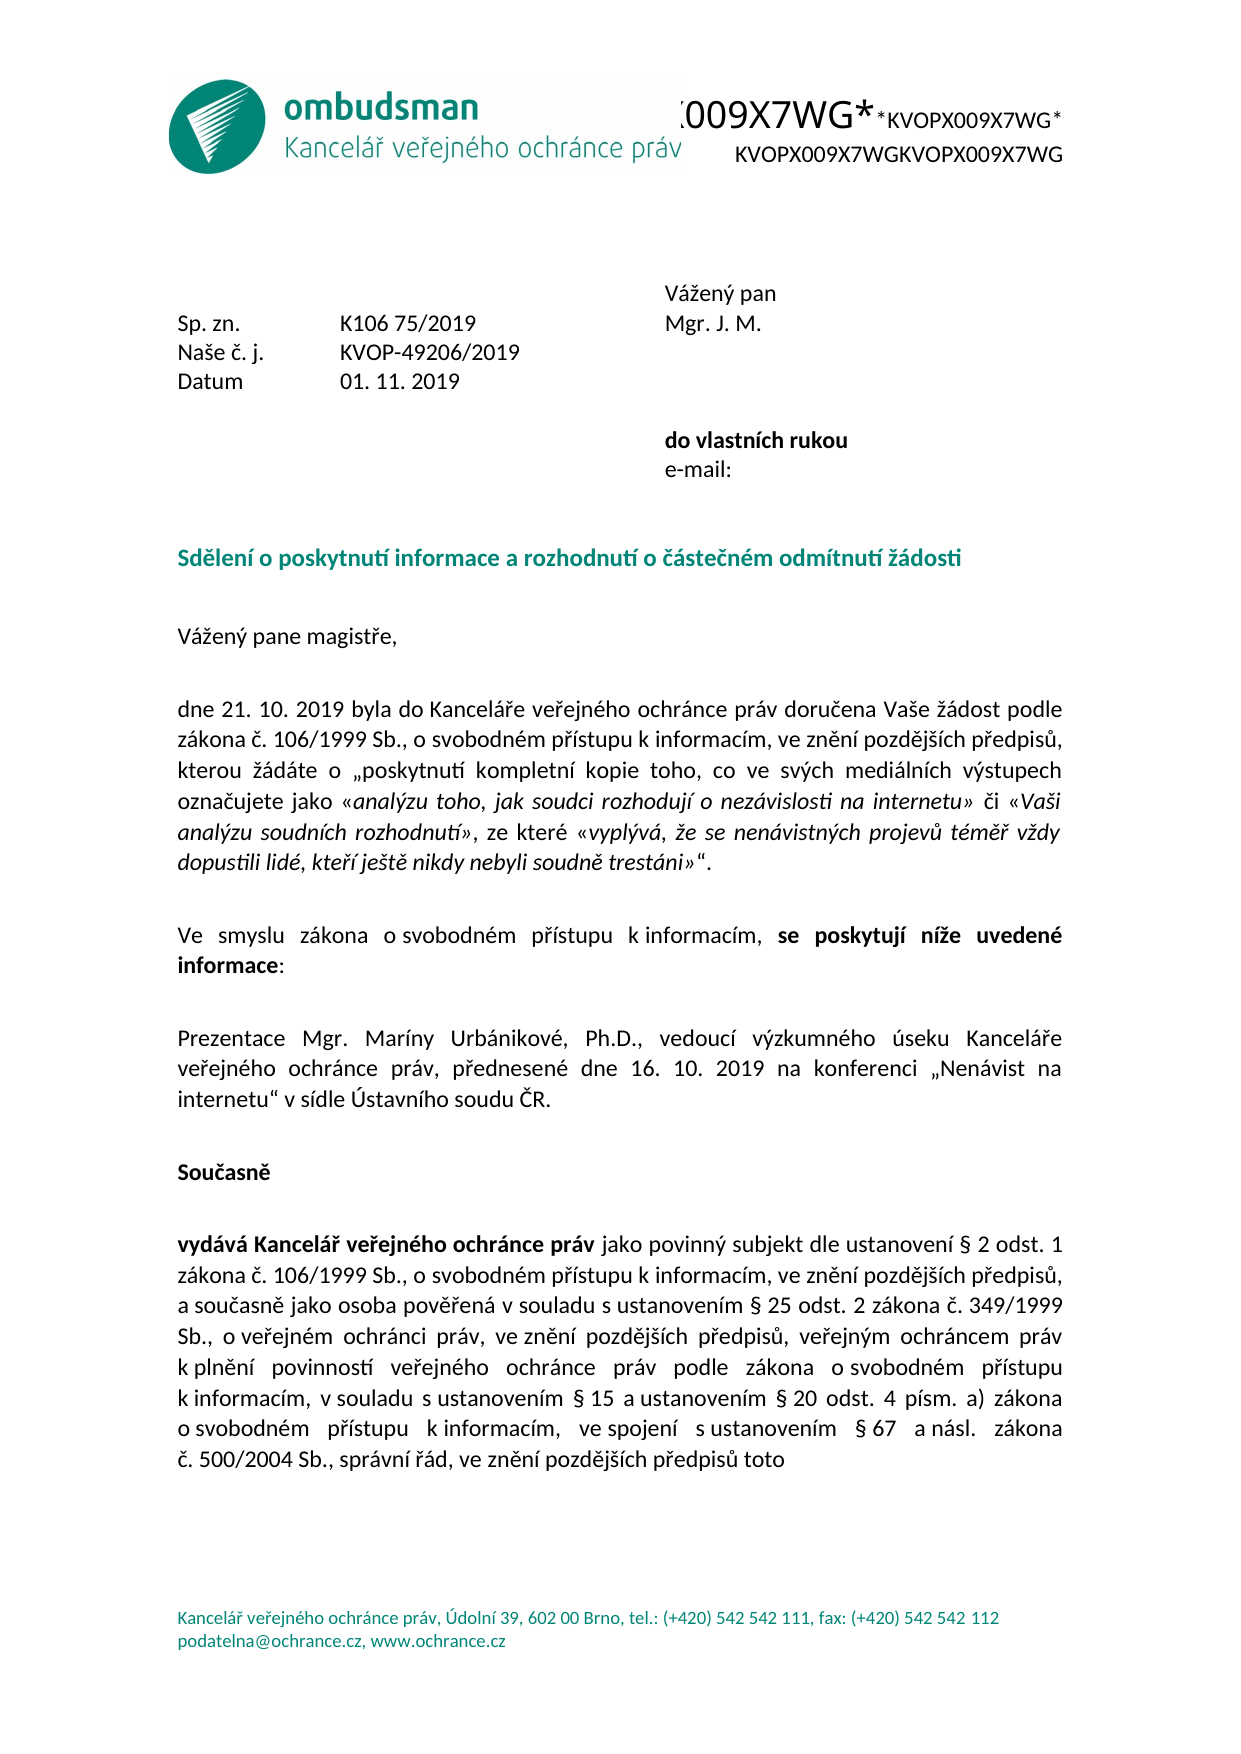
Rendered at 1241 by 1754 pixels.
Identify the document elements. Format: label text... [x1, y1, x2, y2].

text Prezentace Mgr. Maríny Urbánikové, Ph.D., vedoucí výzkumného úseku Kanceláře veřejného ochránce práv, přednesené dne 16. 10. 2019 na konferenci „Nenávist na internetu“ v sídle Ústavního soudu ČR. [177, 1023, 1063, 1113]
text vydává Kancelář veřejného ochránce práv jako povinný subjekt dle ustanovení § 2 odst. 1 zákona č. 106/1999 Sb., o svobodném přístupu k informacím, ve znění pozdějších předpisů, a současně jako osoba pověřená v souladu s ustanovením § 25 odst. 2 zákona č. 349/1999 Sb., o veřejném ochránci práv, ve znění pozdějších předpisů, veřejným ochráncem práv k plnění povinností veřejného ochránce práv podle zákona o svobodném přístupu k informacím, v souladu s ustanovením § 15 a ustanovením § 20 odst. 4 písm. a) zákona o svobodném přístupu k informacím, ve spojení s ustanovením § 67 a násl. zákona č. 500/2004 Sb., správní řád, ve znění pozdějších předpisů toto [177, 1229, 1063, 1473]
text dne 21. 10. 2019 byla do Kanceláře veřejného ochránce práv doručena Vaše žádost podle zákona č. 106/1999 Sb., o svobodném přístupu k informacím, ve znění pozdějších předpisů, kterou žádáte o „poskytnutí kompletní kopie toho, co ve svých mediálních výstupech označujete jako «analýzu toho, jak soudci rozhodují o nezávislosti na internetu» či «Vaši analýzu soudních rozhodnutí», ze které «vyplývá, že se nenávistných projevů téměř vždy dopustili lidé, kteří ještě nikdy nebyli soudně trestáni»“. [177, 694, 1063, 877]
subtitle Sdělení o poskytnutí informace a rozhodnutí o částečném odmítnutí žádosti [177, 542, 1063, 572]
text Vážený pane magistře, [177, 621, 1063, 651]
table_header Sp. zn. Naše č. j. Datum [177, 220, 340, 542]
table_header Vážený pan Mgr. J. M. do vlastních rukou e-mail: [665, 220, 1085, 542]
table_header K106 75/2019 KVOP-49206/2019 01. 11. 2019 [340, 220, 664, 542]
text Ve smyslu zákona o svobodném přístupu k informacím, se poskytují níže uvedené informace: [177, 920, 1063, 980]
text Současně [177, 1157, 1063, 1186]
